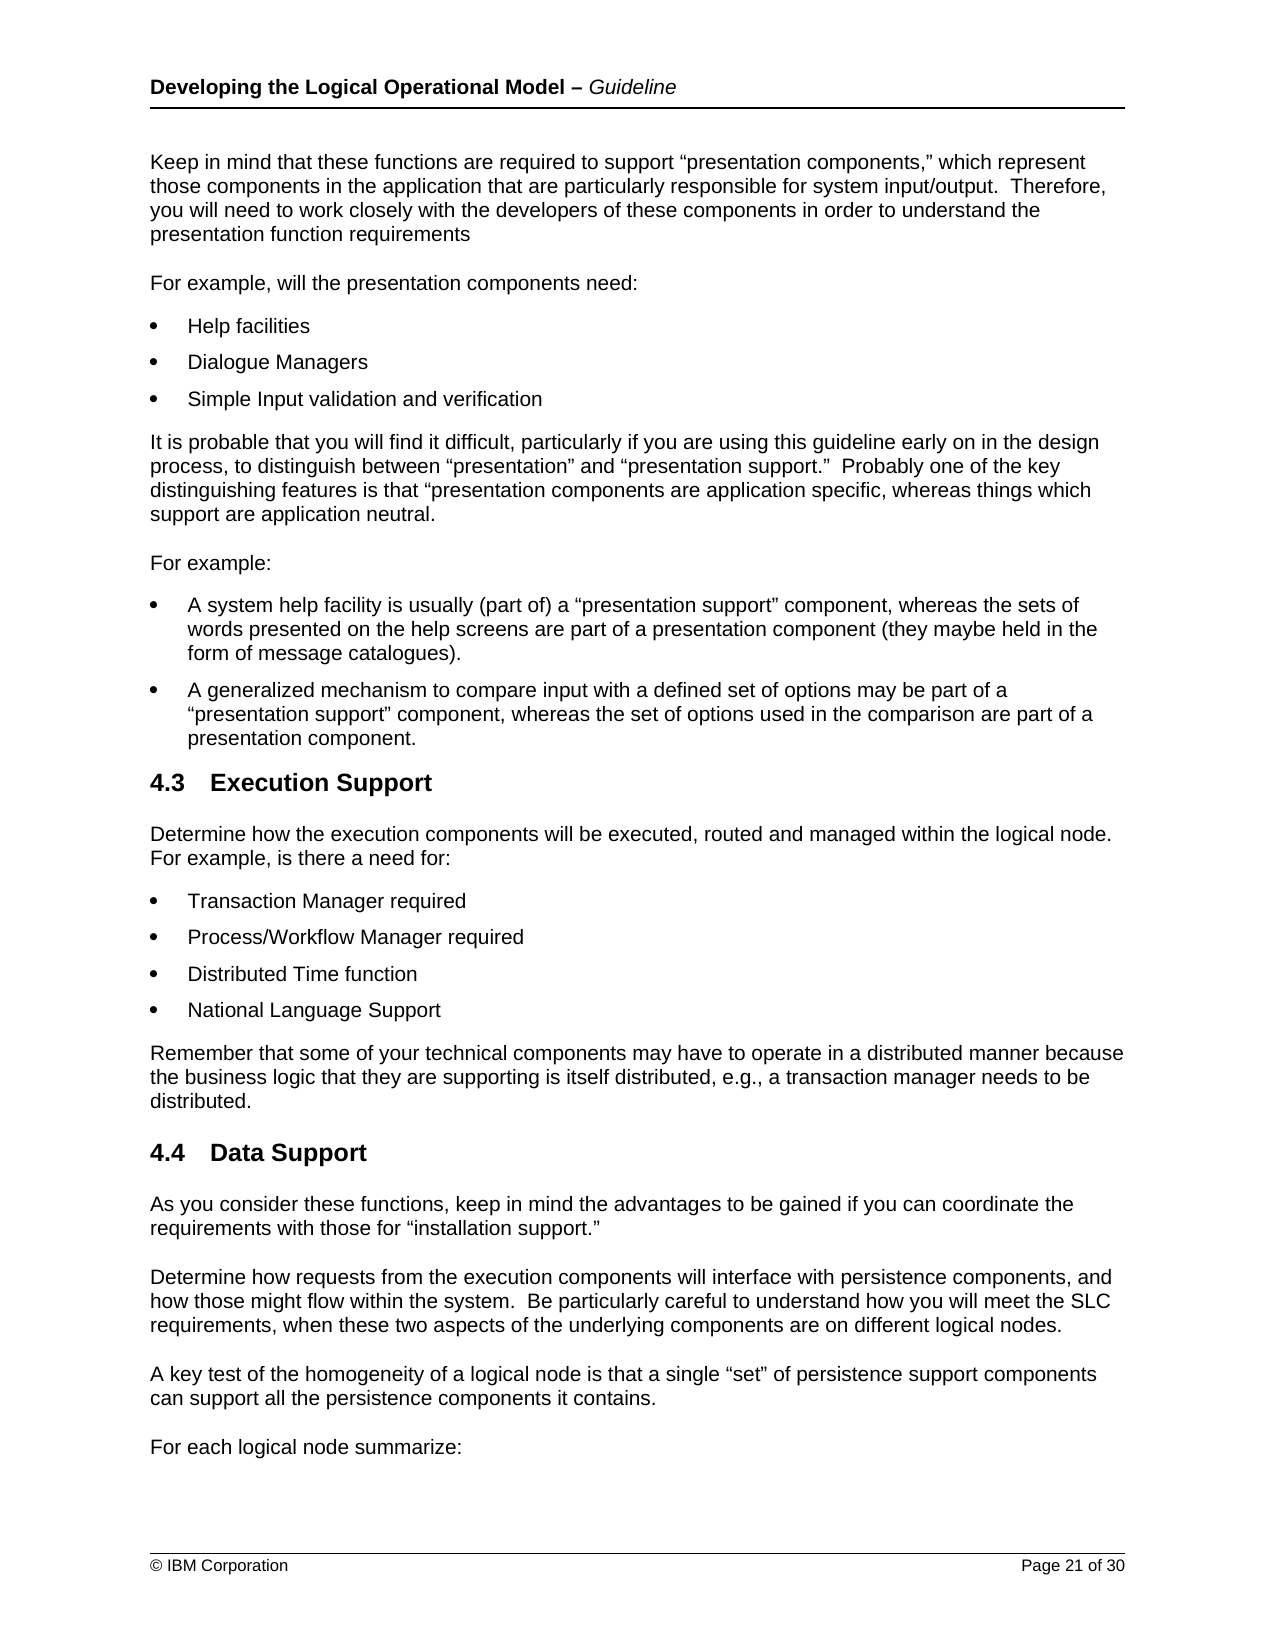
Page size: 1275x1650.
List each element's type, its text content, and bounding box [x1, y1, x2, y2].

text For example, will the presentation components need: [150, 271, 1125, 295]
list A system help facility is usually (part of) a “presentation support” component, whereas the sets of words presented on the help screens are part of a presentation component (they maybe held in the form of message catalogues). [150, 593, 1125, 665]
list Simple Input validation and verification [150, 387, 1125, 411]
list Process/Workflow Manager required [150, 925, 1125, 949]
text Remember that some of your technical components may have to operate in a distributed manner because the business logic that they are supporting is itself distributed, e.g., a transaction manager needs to be distributed. [150, 1041, 1125, 1113]
text Determine how the execution components will be executed, routed and managed within the logical node. For example, is there a need for: [150, 822, 1125, 870]
list Help facilities [150, 313, 1125, 338]
list Distributed Time function [150, 962, 1125, 986]
list Dialogue Managers [150, 350, 1125, 374]
text For example: [150, 550, 1125, 574]
text Determine how requests from the execution components will interface with persistence components, and how those might flow within the system. Be particularly careful to understand how you will meet the SLC requirements, when these two aspects of the underlying components are on different logical nodes. [150, 1265, 1125, 1337]
text For each logical node summarize: [150, 1434, 1125, 1458]
text A key test of the homogeneity of a logical node is that a single “set” of persistence support components can support all the persistence components it contains. [150, 1362, 1125, 1409]
text It is probable that you will find it difficult, particularly if you are using this guideline early on in the design process, to distinguish between “presentation” and “presentation support.” Probably one of the key distinguishing features is that “presentation components are application specific, whereas things which support are application neutral. [150, 429, 1125, 525]
subtitle Execution Support [150, 768, 1125, 797]
text As you consider these functions, keep in mind the advantages to be gained if you can coordinate the requirements with those for “installation support.” [150, 1192, 1125, 1240]
list Transaction Manager required [150, 889, 1125, 913]
text Keep in mind that these functions are required to support “presentation components,” which represent those components in the application that are particularly responsible for system input/output. Therefore, you will need to work closely with the developers of these components in order to understand the presentation function requirements [150, 150, 1125, 246]
list National Language Support [150, 998, 1125, 1022]
list A generalized mechanism to compare input with a defined set of options may be part of a “presentation support” component, whereas the set of options used in the comparison are part of a presentation component. [150, 677, 1125, 749]
subtitle Data Support [150, 1138, 1125, 1167]
